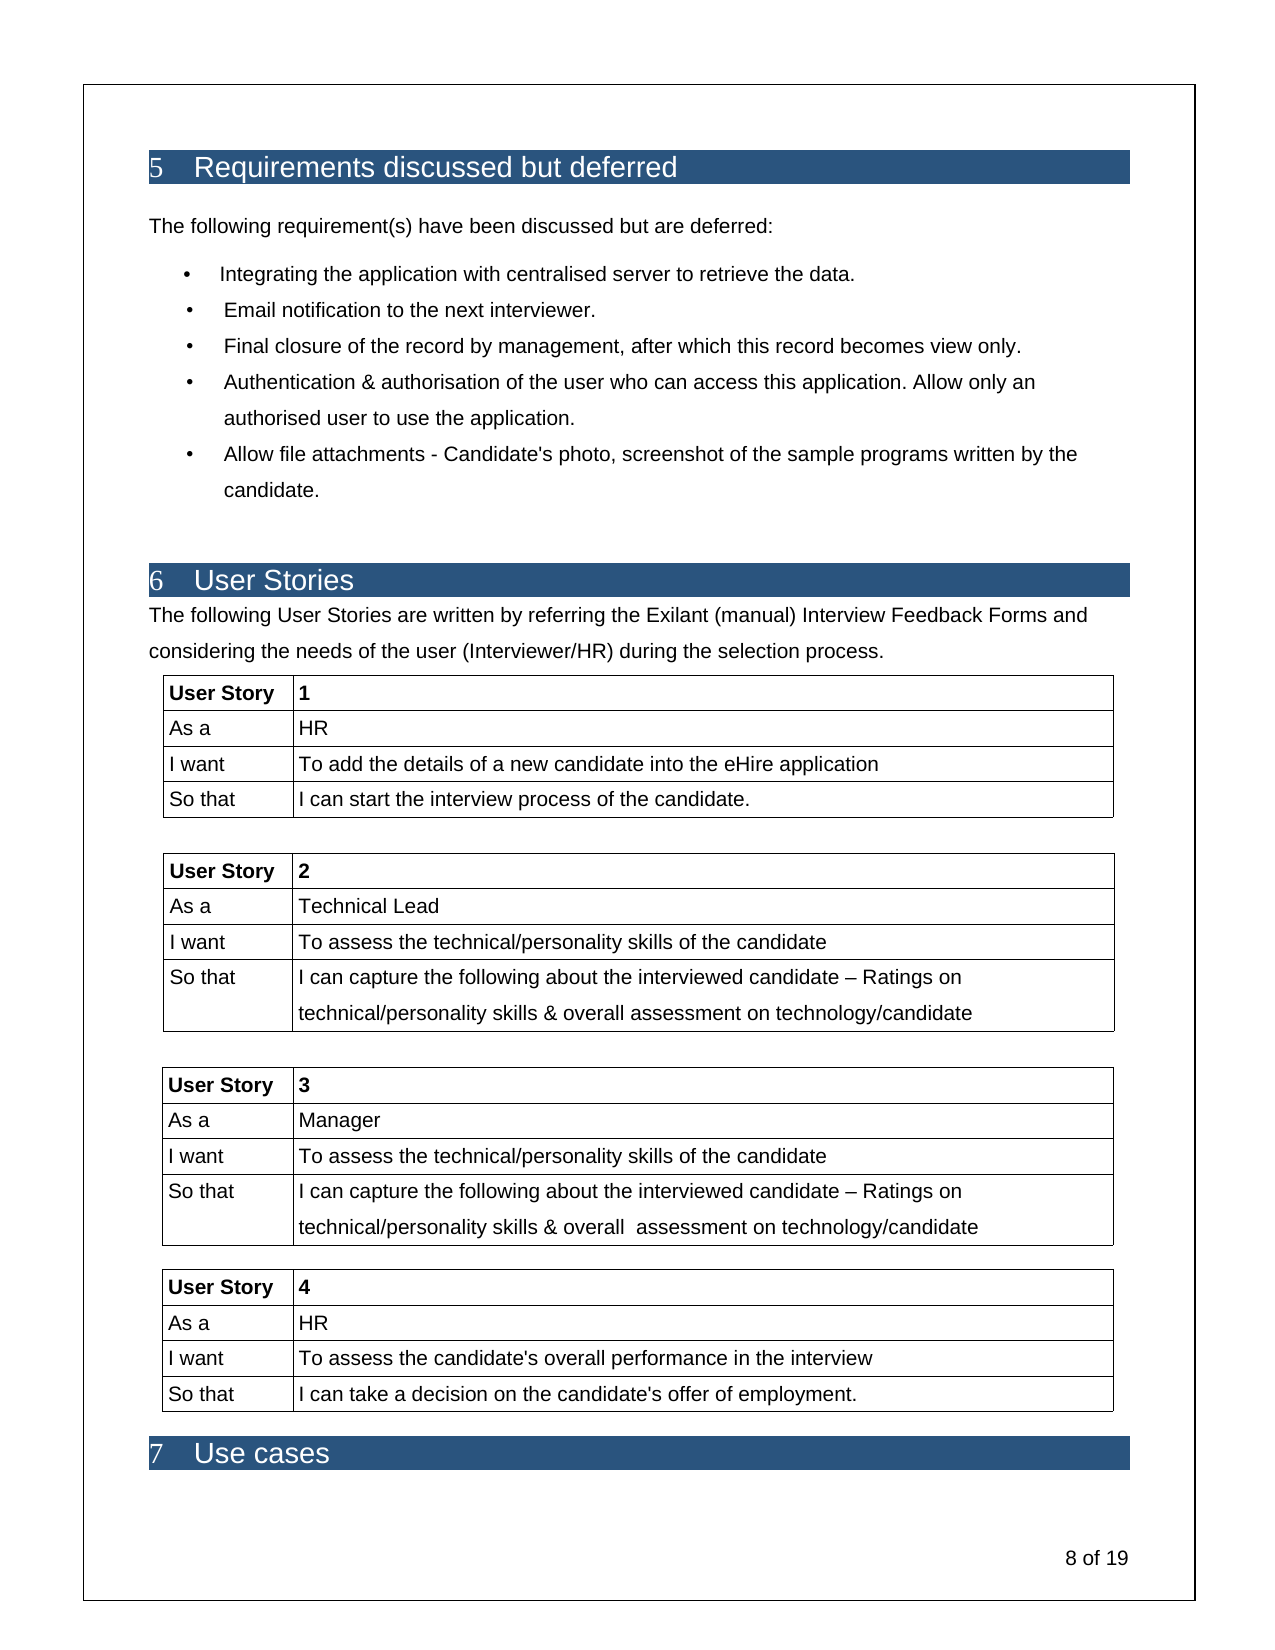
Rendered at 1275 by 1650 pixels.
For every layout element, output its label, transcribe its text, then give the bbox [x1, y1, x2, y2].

table_header 1 [294, 676, 1113, 710]
table_cell I want [164, 925, 292, 959]
table_cell So that [163, 1175, 293, 1245]
table_header 2 [293, 854, 1114, 888]
list Email notification to the next interviewer. [186, 298, 1130, 322]
table_cell As a [164, 711, 293, 746]
table_cell So that [164, 960, 292, 1031]
table_cell HR [294, 1306, 1113, 1340]
subtitle Requirements discussed but deferred [149, 150, 1130, 184]
table_cell So that [163, 1377, 293, 1411]
table_cell As a [164, 889, 292, 924]
table_cell I can start the interview process of the candidate. [294, 782, 1113, 817]
table_header 3 [294, 1068, 1113, 1102]
table_cell As a [163, 1104, 293, 1138]
table_cell To assess the technical/personality skills of the candidate [294, 1139, 1113, 1173]
table_cell As a [163, 1306, 293, 1340]
table_header User Story [163, 1270, 293, 1304]
list Allow file attachments - Candidate's photo, screenshot of the sample programs written by the candidate. [186, 442, 1130, 502]
table_header User Story [163, 1068, 293, 1102]
text The following requirement(s) have been discussed but are deferred: [149, 214, 1130, 238]
table_cell I can capture the following about the interviewed candidate – Ratings on technical/personality skills & overall assessment on technology/candidate [293, 960, 1114, 1031]
table_cell I want [163, 1139, 293, 1173]
table_cell I can capture the following about the interviewed candidate – Ratings on technical/personality skills & overall assessment on technology/candidate [294, 1175, 1113, 1245]
table_header User Story [164, 854, 292, 888]
table_header 4 [294, 1270, 1113, 1304]
table_cell I can take a decision on the candidate's offer of employment. [294, 1377, 1113, 1411]
subtitle Use cases [149, 1436, 1130, 1470]
table_cell So that [164, 782, 293, 817]
table_header User Story [164, 676, 293, 710]
table_cell I want [164, 747, 293, 781]
table_cell To add the details of a new candidate into the eHire application [294, 747, 1113, 781]
table_cell HR [294, 711, 1113, 746]
table_cell To assess the candidate's overall performance in the interview [294, 1341, 1113, 1376]
list Authentication & authorisation of the user who can access this application. Allow only an authorised user to use the application. [186, 370, 1130, 430]
table_cell I want [163, 1341, 293, 1376]
text The following User Stories are written by referring the Exilant (manual) Interview Feedback Forms and considering the needs of the user (Interviewer/HR) during the selection process. [149, 603, 1130, 663]
subtitle User Stories [149, 563, 1130, 597]
table_cell Manager [294, 1104, 1113, 1138]
list Final closure of the record by management, after which this record becomes view only. [186, 334, 1130, 358]
table_cell Technical Lead [293, 889, 1114, 924]
table_cell To assess the technical/personality skills of the candidate [293, 925, 1114, 959]
text • Integrating the application with centralised server to retrieve the data. [149, 262, 1130, 286]
